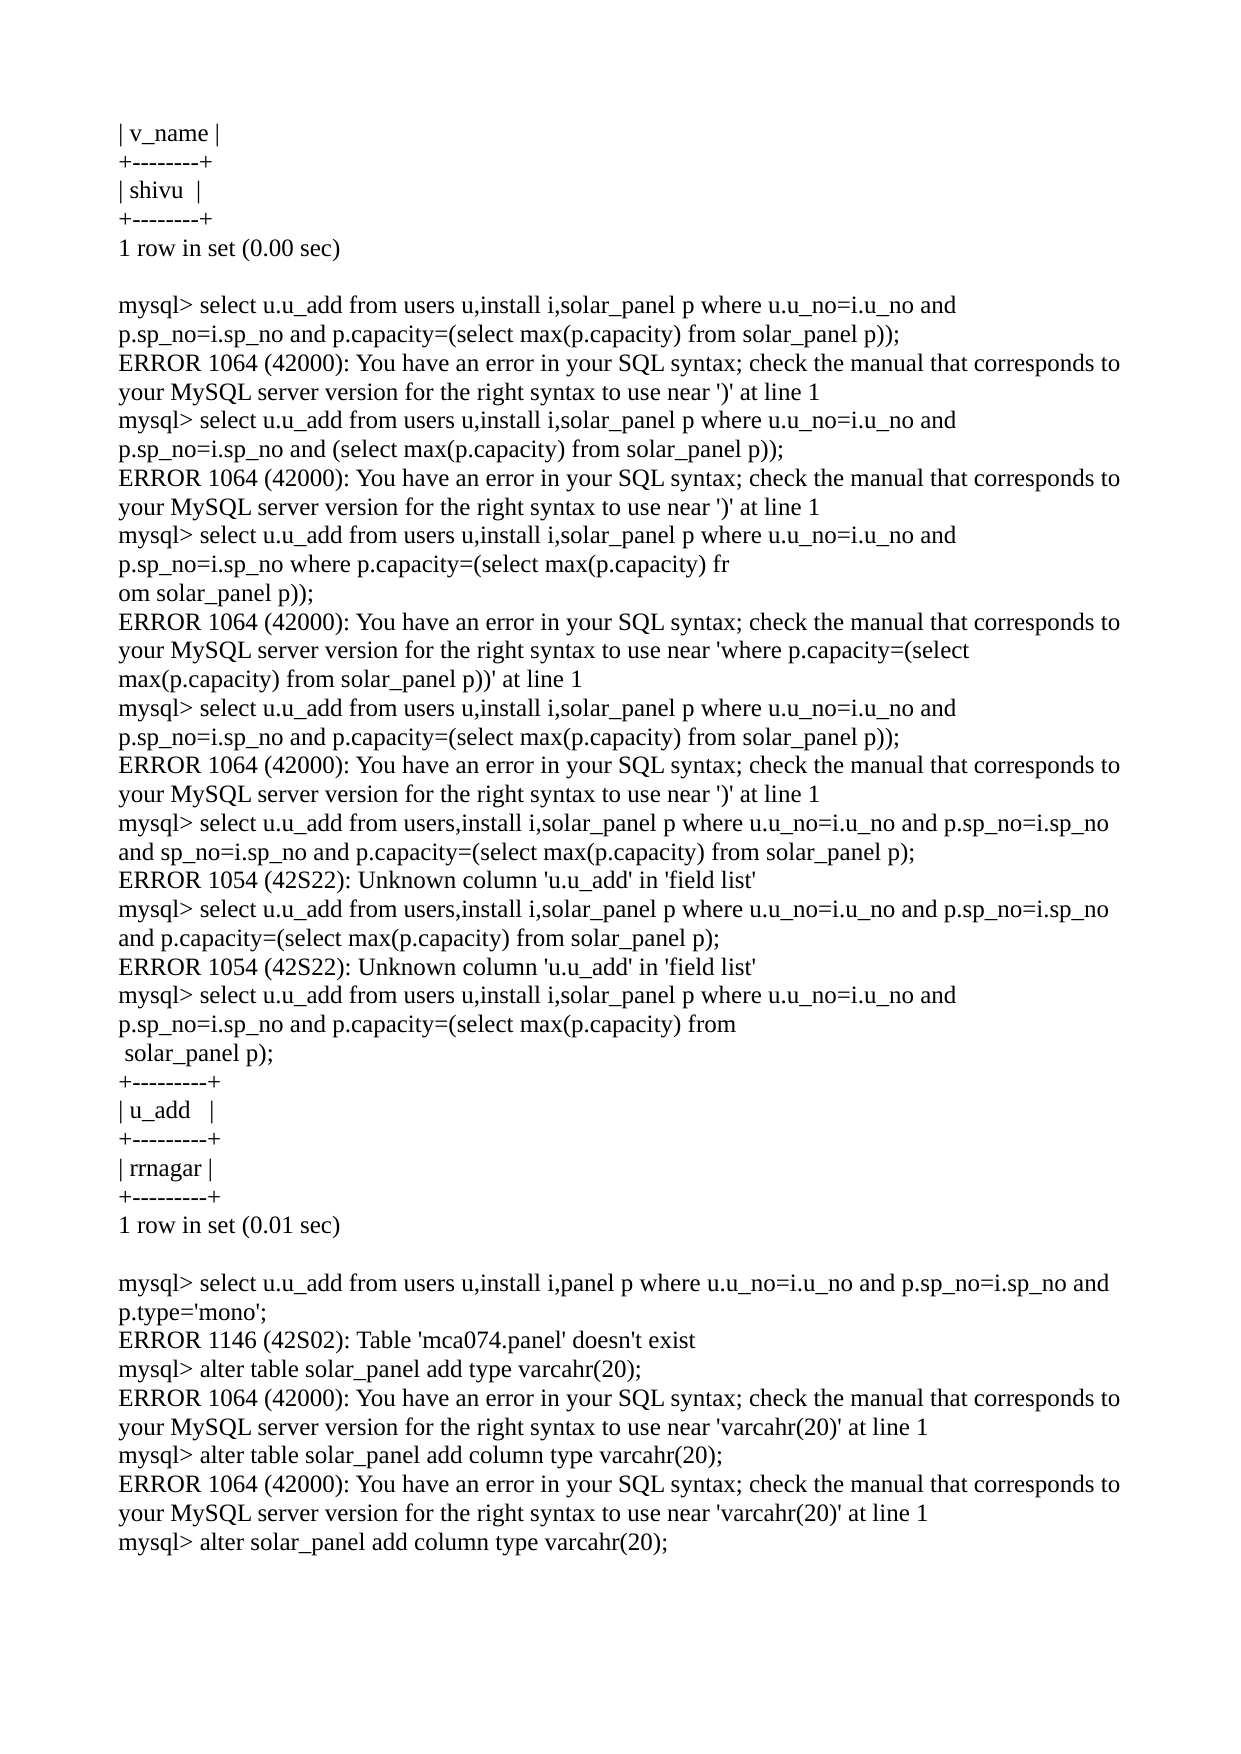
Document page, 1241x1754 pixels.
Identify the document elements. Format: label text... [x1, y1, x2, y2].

text | v_name | [118, 118, 1122, 147]
text ERROR 1064 (42000): You have an error in your SQL syntax; check the manual that corresponds to your MySQL server version for the right syntax to use near ')' at line 1 [118, 348, 1122, 406]
text ERROR 1064 (42000): You have an error in your SQL syntax; check the manual that corresponds to your MySQL server version for the right syntax to use near ')' at line 1 [118, 751, 1122, 808]
text | rrnagar | [118, 1153, 1122, 1182]
text mysql> select u.u_add from users u,install i,solar_panel p where u.u_no=i.u_no and p.sp_no=i.sp_no and (select max(p.capacity) from solar_panel p)); [118, 406, 1122, 463]
text mysql> select u.u_add from users,install i,solar_panel p where u.u_no=i.u_no and p.sp_no=i.sp_no and p.capacity=(select max(p.capacity) from solar_panel p); [118, 894, 1122, 952]
text ERROR 1064 (42000): You have an error in your SQL syntax; check the manual that corresponds to your MySQL server version for the right syntax to use near 'where p.capacity=(select max(p.capacity) from solar_panel p))' at line 1 [118, 607, 1122, 693]
text mysql> alter solar_panel add column type varcahr(20); [118, 1527, 1122, 1556]
text mysql> select u.u_add from users u,install i,solar_panel p where u.u_no=i.u_no and p.sp_no=i.sp_no and p.capacity=(select max(p.capacity) from solar_panel p)); [118, 291, 1122, 348]
text | shivu | [118, 176, 1122, 204]
text 1 row in set (0.00 sec) [118, 233, 1122, 262]
text +---------+ [118, 1067, 1122, 1096]
text +--------+ [118, 147, 1122, 176]
text ERROR 1054 (42S22): Unknown column 'u.u_add' in 'field list' [118, 866, 1122, 894]
text mysql> select u.u_add from users u,install i,solar_panel p where u.u_no=i.u_no and p.sp_no=i.sp_no and p.capacity=(select max(p.capacity) from [118, 981, 1122, 1038]
text ERROR 1064 (42000): You have an error in your SQL syntax; check the manual that corresponds to your MySQL server version for the right syntax to use near 'varcahr(20)' at line 1 [118, 1469, 1122, 1527]
text ERROR 1146 (42S02): Table 'mca074.panel' doesn't exist [118, 1326, 1122, 1354]
text mysql> select u.u_add from users u,install i,solar_panel p where u.u_no=i.u_no and p.sp_no=i.sp_no where p.capacity=(select max(p.capacity) fr [118, 521, 1122, 578]
text ERROR 1064 (42000): You have an error in your SQL syntax; check the manual that corresponds to your MySQL server version for the right syntax to use near 'varcahr(20)' at line 1 [118, 1383, 1122, 1441]
text solar_panel p); [118, 1038, 1122, 1067]
text +---------+ [118, 1124, 1122, 1153]
text mysql> alter table solar_panel add type varcahr(20); [118, 1354, 1122, 1383]
text om solar_panel p)); [118, 578, 1122, 607]
text ERROR 1054 (42S22): Unknown column 'u.u_add' in 'field list' [118, 952, 1122, 981]
text mysql> alter table solar_panel add column type varcahr(20); [118, 1441, 1122, 1469]
text +--------+ [118, 204, 1122, 233]
text mysql> select u.u_add from users,install i,solar_panel p where u.u_no=i.u_no and p.sp_no=i.sp_no and sp_no=i.sp_no and p.capacity=(select max(p.capacity) from solar_panel p); [118, 808, 1122, 866]
text ERROR 1064 (42000): You have an error in your SQL syntax; check the manual that corresponds to your MySQL server version for the right syntax to use near ')' at line 1 [118, 463, 1122, 521]
text +---------+ [118, 1182, 1122, 1211]
text 1 row in set (0.01 sec) [118, 1211, 1122, 1239]
text mysql> select u.u_add from users u,install i,solar_panel p where u.u_no=i.u_no and p.sp_no=i.sp_no and p.capacity=(select max(p.capacity) from solar_panel p)); [118, 693, 1122, 751]
text | u_add | [118, 1096, 1122, 1124]
text mysql> select u.u_add from users u,install i,panel p where u.u_no=i.u_no and p.sp_no=i.sp_no and p.type='mono'; [118, 1268, 1122, 1326]
